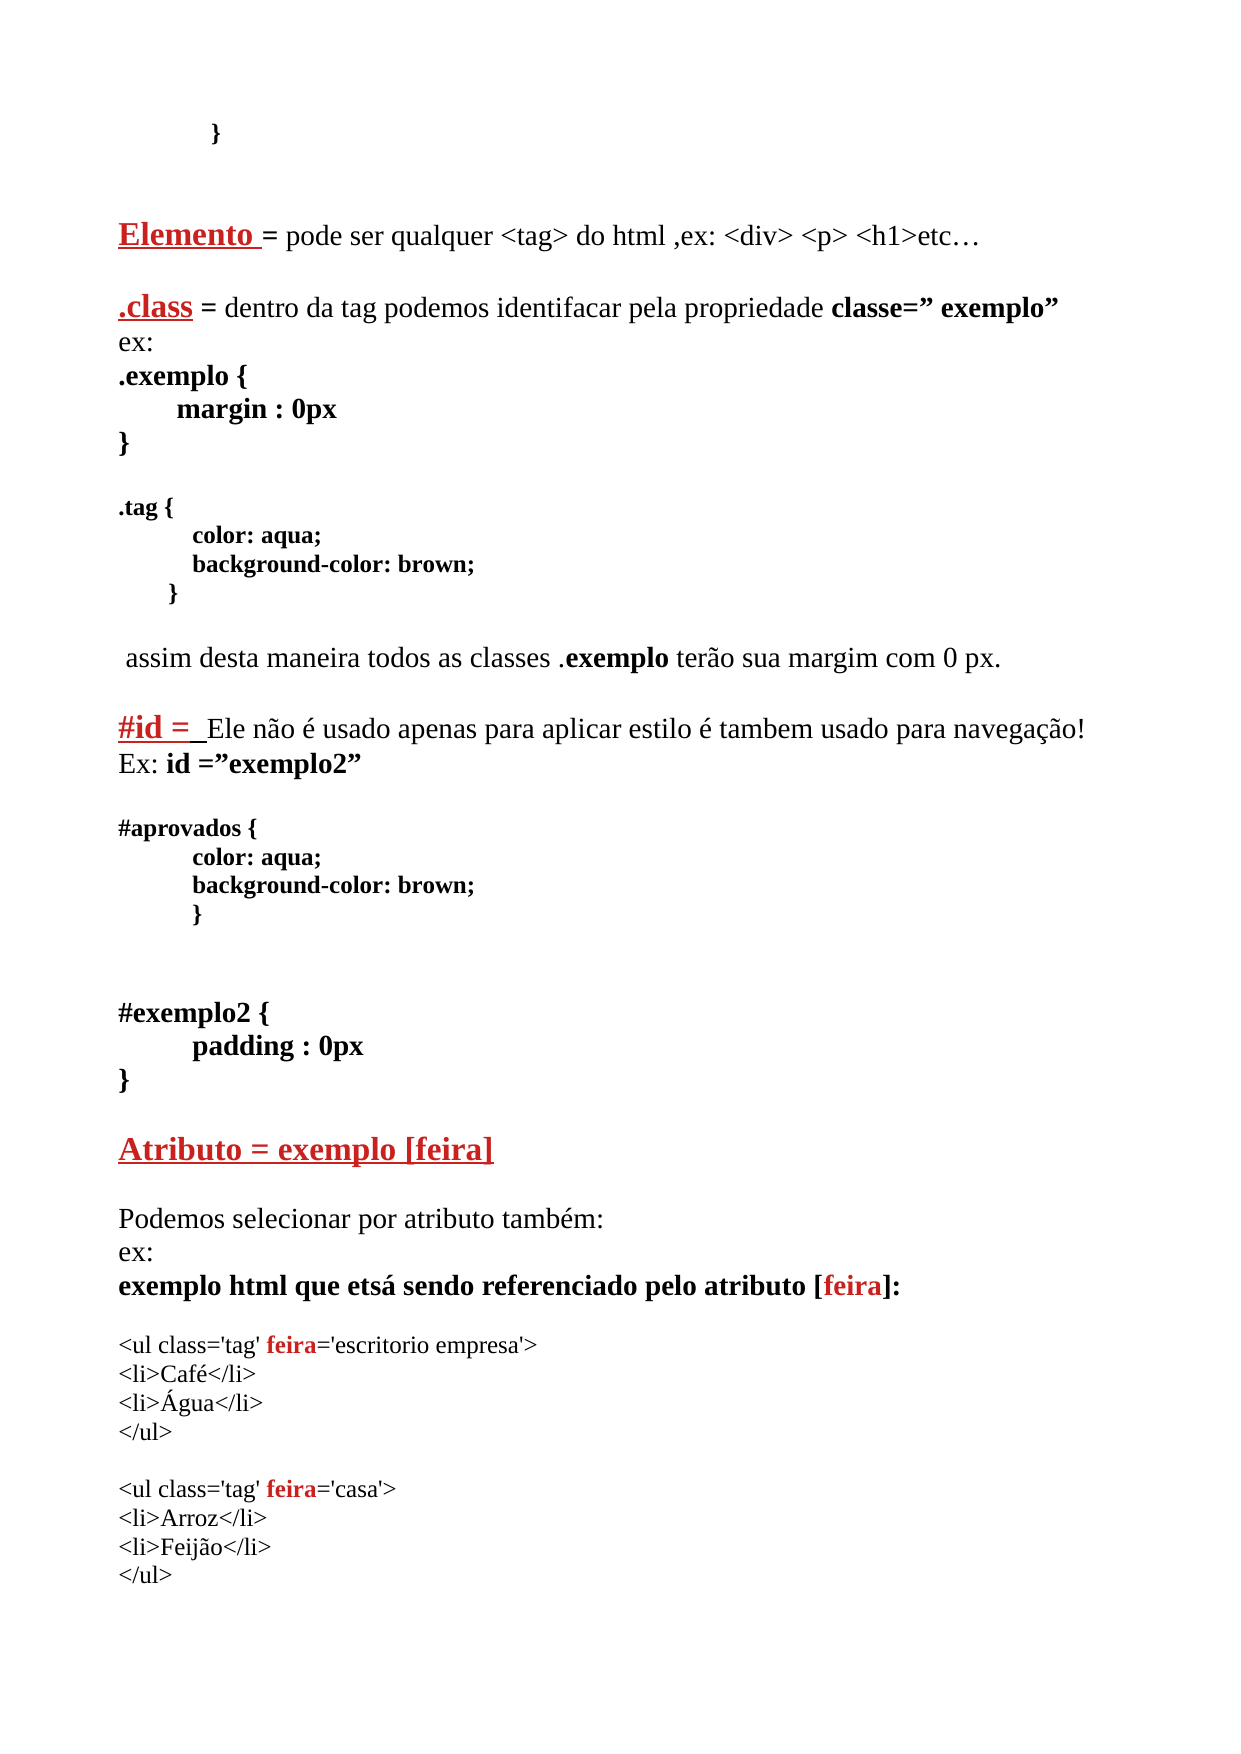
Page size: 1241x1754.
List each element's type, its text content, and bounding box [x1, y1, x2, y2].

text ex: [118, 324, 1122, 358]
text exemplo html que etsá sendo referenciado pelo atributo [feira]: [118, 1268, 1122, 1302]
text } [118, 899, 1122, 928]
text </ul> [118, 1560, 1122, 1589]
text color: aqua; [118, 842, 1122, 870]
text color: aqua; [118, 521, 1122, 549]
text ex: [118, 1234, 1122, 1268]
text } [118, 425, 1122, 458]
text <li>Água</li> [118, 1388, 1122, 1417]
text .exemplo { [118, 358, 1122, 391]
text #id = Ele não é usado apenas para aplicar estilo é tambem usado para navegação! [118, 707, 1122, 746]
text assim desta maneira todos as classes .exemplo terão sua margim com 0 px. [118, 640, 1122, 674]
text <ul class='tag' feira='escritorio empresa'> [118, 1330, 1122, 1359]
text <li>Feijão</li> [118, 1532, 1122, 1560]
text #aprovados { [118, 813, 1122, 842]
text Podemos selecionar por atributo também: [118, 1201, 1122, 1234]
text margin : 0px [118, 391, 1122, 425]
text Ex: id =”exemplo2” [118, 746, 1122, 779]
text .class = dentro da tag podemos identifacar pela propriedade classe=” exemplo” [118, 286, 1122, 324]
text </ul> [118, 1417, 1122, 1445]
text } [118, 1062, 1122, 1096]
text Atributo = exemplo [feira] [118, 1129, 1122, 1167]
text background-color: brown; [118, 549, 1122, 578]
text <li>Arroz</li> [118, 1503, 1122, 1532]
text padding : 0px [118, 1028, 1122, 1062]
text background-color: brown; [118, 870, 1122, 899]
text Elemento = pode ser qualquer <tag> do html ,ex: <div> <p> <h1>etc… [118, 214, 1122, 252]
text } [118, 118, 1122, 147]
text } [118, 578, 1122, 607]
text <ul class='tag' feira='casa'> [118, 1474, 1122, 1503]
text .tag { [118, 492, 1122, 521]
text #exemplo2 { [118, 995, 1122, 1028]
text <li>Café</li> [118, 1359, 1122, 1388]
